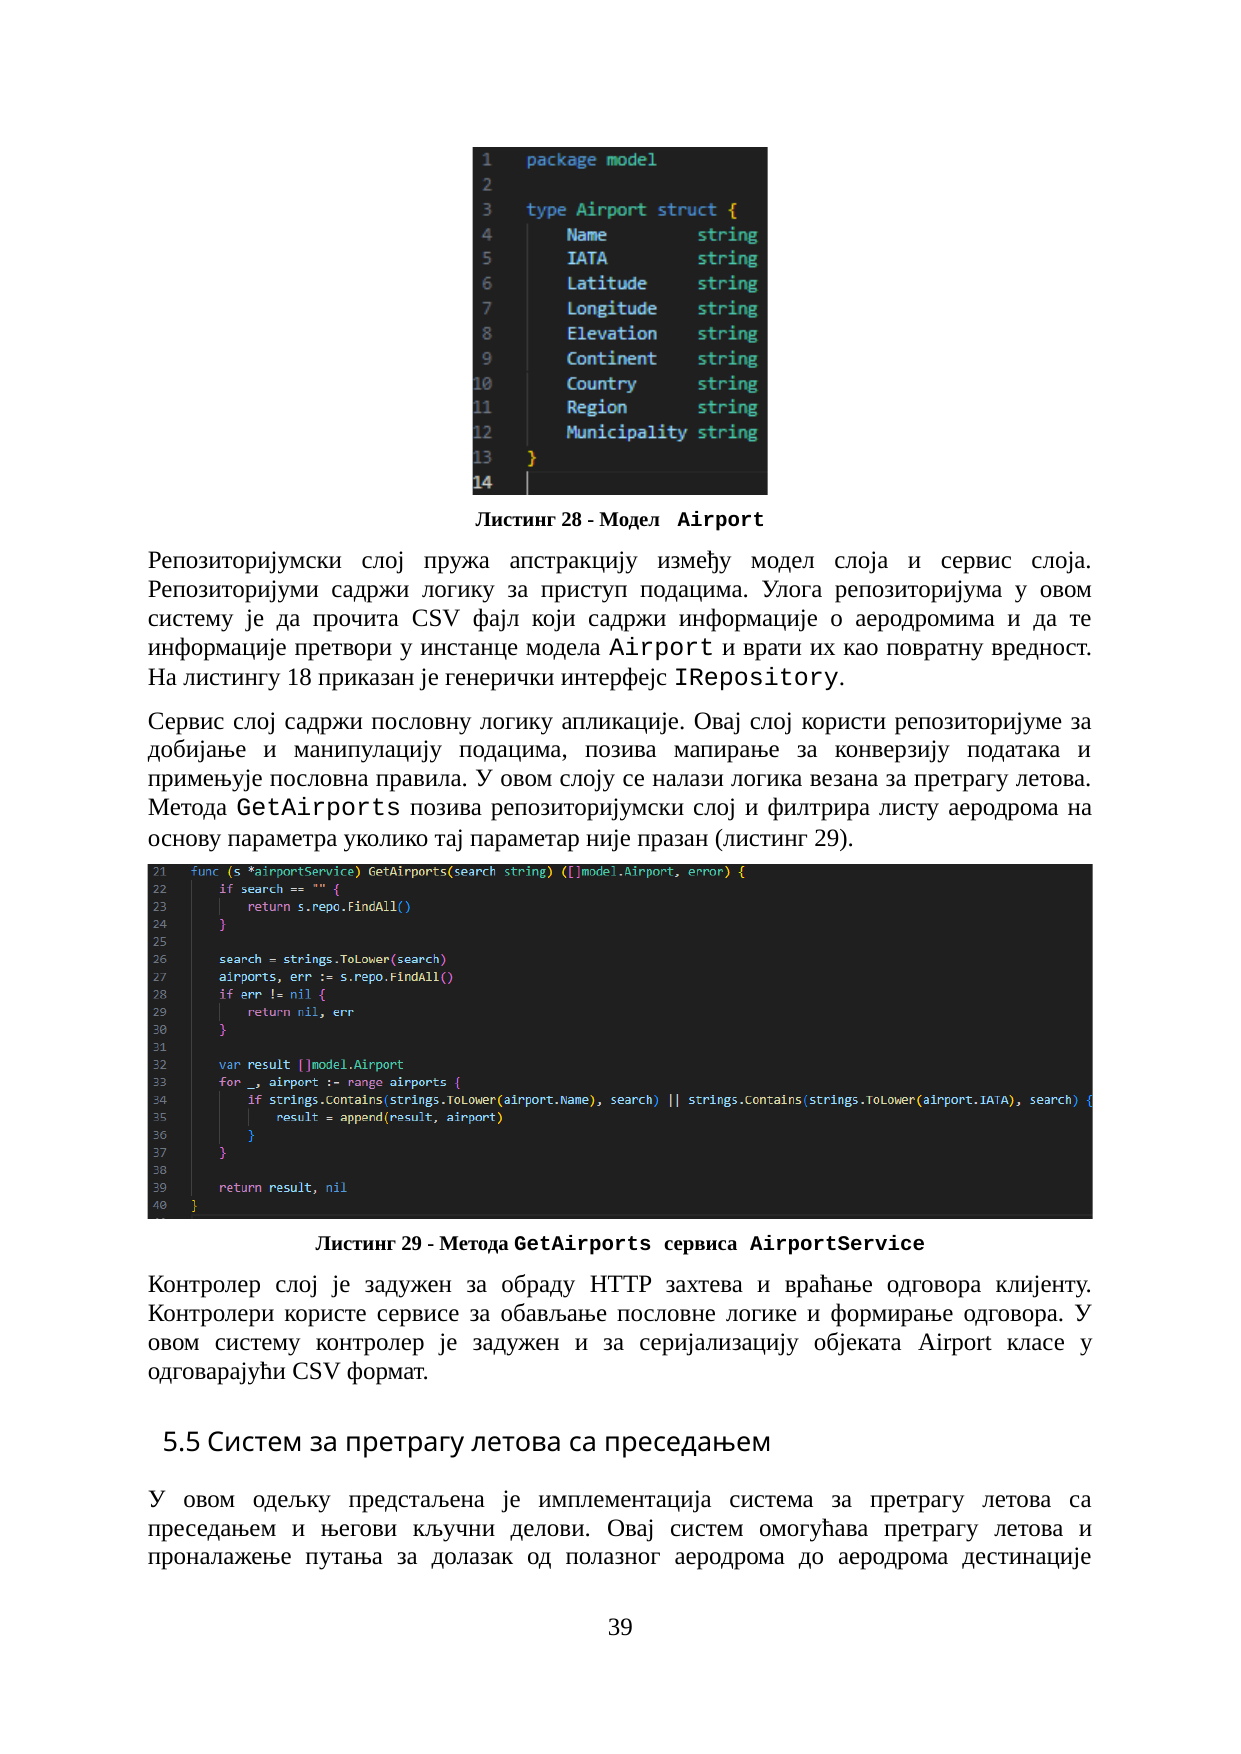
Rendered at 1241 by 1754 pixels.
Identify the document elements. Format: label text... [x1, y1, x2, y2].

text Репозиторијумски слој пружа апстракцију између модел слоја и сервис слоја. Репозиторијуми садржи логику за приступ подацима. Улога репозиторијума у овом систему је да прочита CSV фајл који садржи информације о аеродромима и да те информације претвори у инстанце модела Airport и врати их као повратну вредност. На листингу 18 приказан је генерички интерфејс IRepository. [148, 545, 1092, 693]
text Контролер слој је задужен за обраду HTTP захтева и враћање одговора клијенту. Контролери користе сервисе за обављање пословне логике и формирање одговора. У овом систему контролер је задужен и за серијализацију објеката Airport класе у одговарајући CSV формат. [148, 1269, 1092, 1384]
text Листинг 29 - Метода GetAirports сервиса AirportService [148, 1219, 1092, 1257]
picture [147, 864, 1093, 1219]
text У овом одељку предстаљена је имплементација система за претрагу летова са преседањем и његови кључни делови. Овај систем омогућава претрагу летова и проналажење путања за долазак од полазног аеродрома до аеродрома дестинације [148, 1484, 1092, 1570]
picture [472, 147, 768, 495]
subtitle Систем за претрагу летова са преседањем [162, 1422, 1078, 1459]
text Листинг 28 - Модел Airport [148, 507, 1092, 533]
text Сервис слој садржи пословну логику апликације. Овај слој користи репозиторијуме за добијање и манипулацију подацима, позива мапирање за конверзију података и примењује пословна правила. У овом слоју се налази логика везана за претрагу летова. Метода GetAirports позива репозиторијумски слој и филтрира листу аеродрома на основу параметра уколико тај параметар није празан (листинг 29). [148, 706, 1092, 852]
